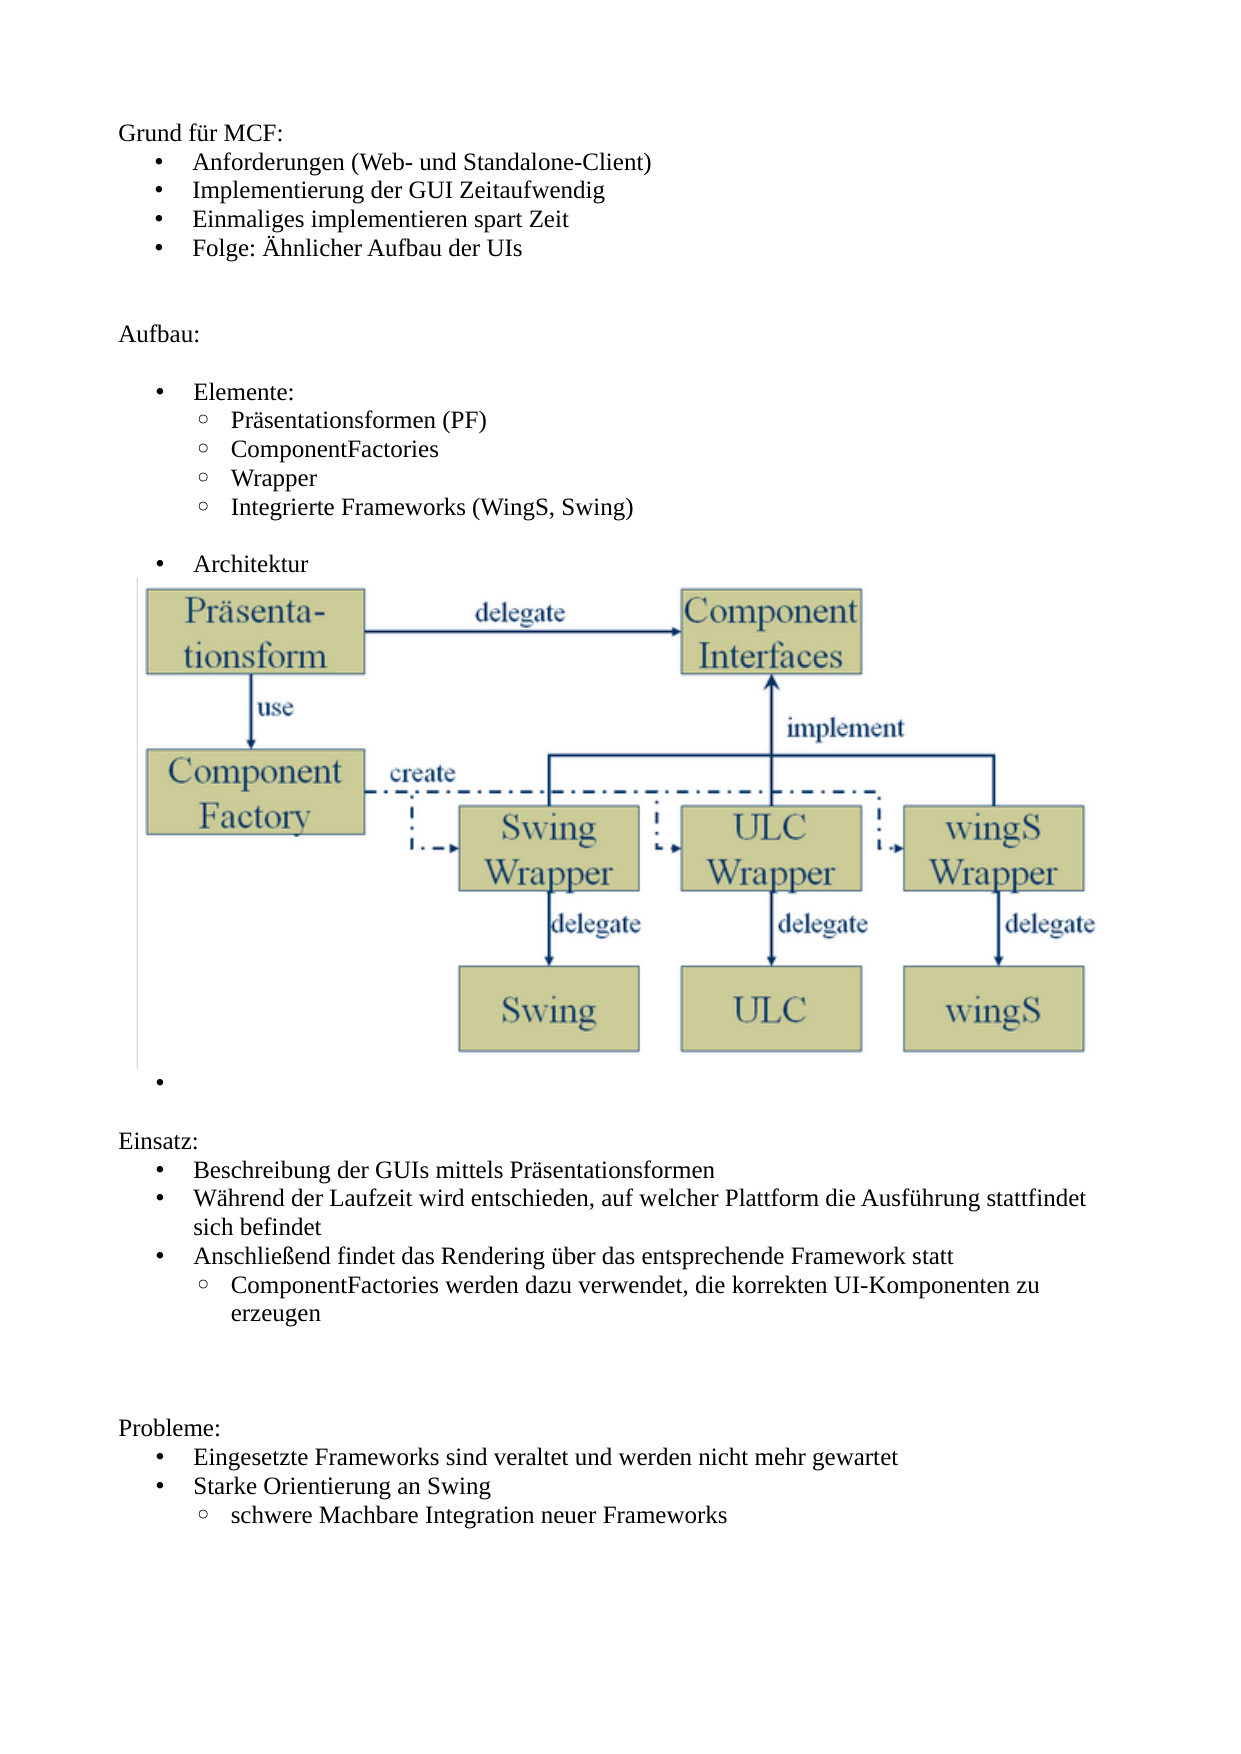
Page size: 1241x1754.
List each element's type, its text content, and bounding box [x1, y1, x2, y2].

text Grund für MCF: [118, 118, 1122, 147]
list Anschließend findet das Rendering über das entsprechende Framework statt [156, 1241, 1122, 1270]
list Folge: Ähnlicher Aufbau der UIs [154, 233, 1122, 262]
text Einsatz: [118, 1126, 1122, 1155]
list Eingesetzte Frameworks sind veraltet und werden nicht mehr gewartet [156, 1442, 1122, 1471]
list Anforderungen (Web- und Standalone-Client) [154, 147, 1122, 176]
text Aufbau: [118, 319, 1122, 348]
text Probleme: [118, 1413, 1122, 1442]
list Einmaliges implementieren spart Zeit [154, 204, 1122, 233]
list Elemente: [156, 377, 1122, 406]
list Präsentationsformen (PF) [193, 406, 1122, 434]
list ComponentFactories [193, 434, 1122, 463]
list Beschreibung der GUIs mittels Präsentationsformen [156, 1155, 1122, 1183]
list Starke Orientierung an Swing [156, 1471, 1122, 1500]
list Während der Laufzeit wird entschieden, auf welcher Plattform die Ausführung stattfindet sich befindet [156, 1183, 1122, 1241]
list schwere Machbare Integration neuer Frameworks [193, 1500, 1122, 1528]
list Integrierte Frameworks (WingS, Swing) [193, 492, 1122, 549]
list ComponentFactories werden dazu verwendet, die korrekten UI-Komponenten zu erzeugen [193, 1270, 1122, 1327]
list Implementierung der GUI Zeitaufwendig [154, 176, 1122, 204]
list Architektur [156, 549, 1122, 578]
list Wrapper [193, 463, 1122, 492]
